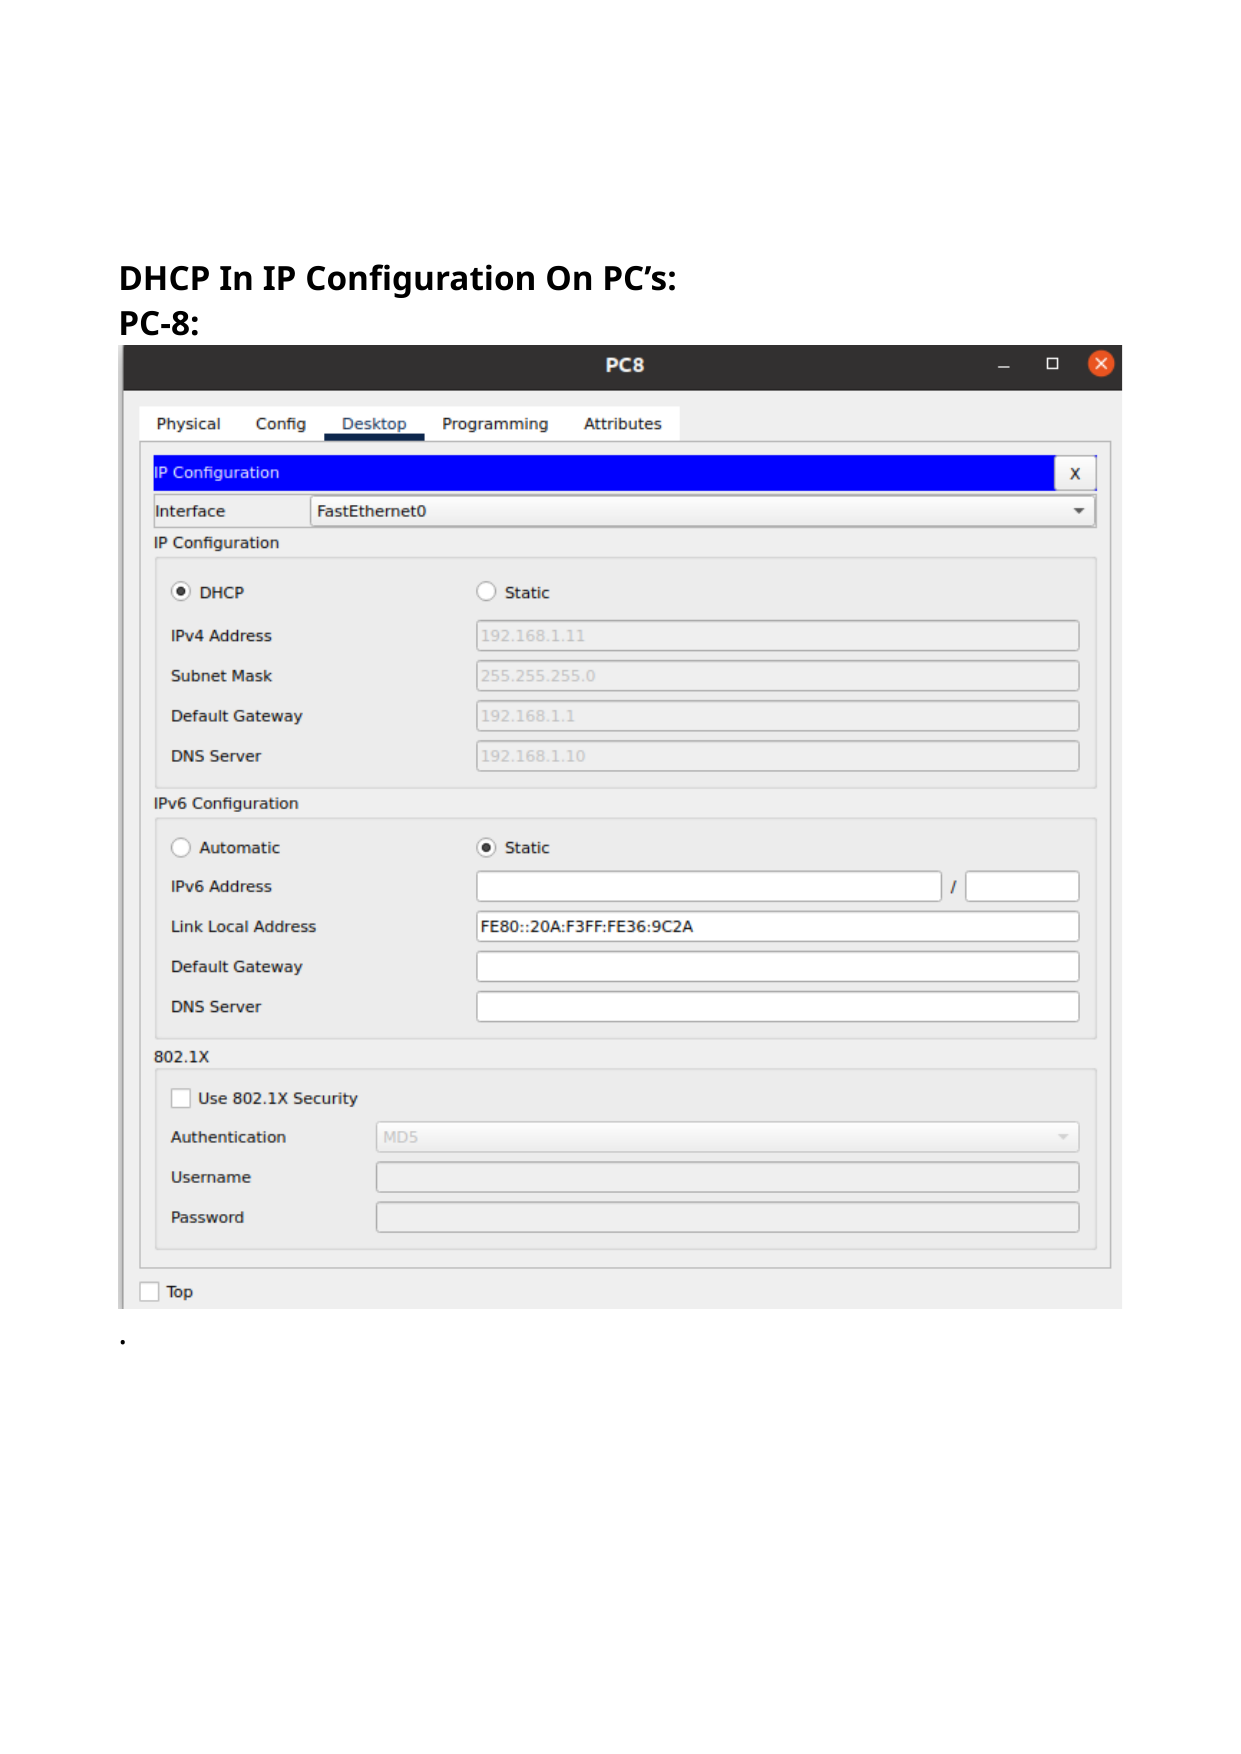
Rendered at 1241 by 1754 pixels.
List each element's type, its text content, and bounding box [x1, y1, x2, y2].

text . [118, 1309, 1122, 1354]
text DHCP In IP Configuration On PC’s: [118, 254, 1122, 300]
text PC-8: [118, 300, 1122, 345]
picture [118, 345, 1123, 1309]
